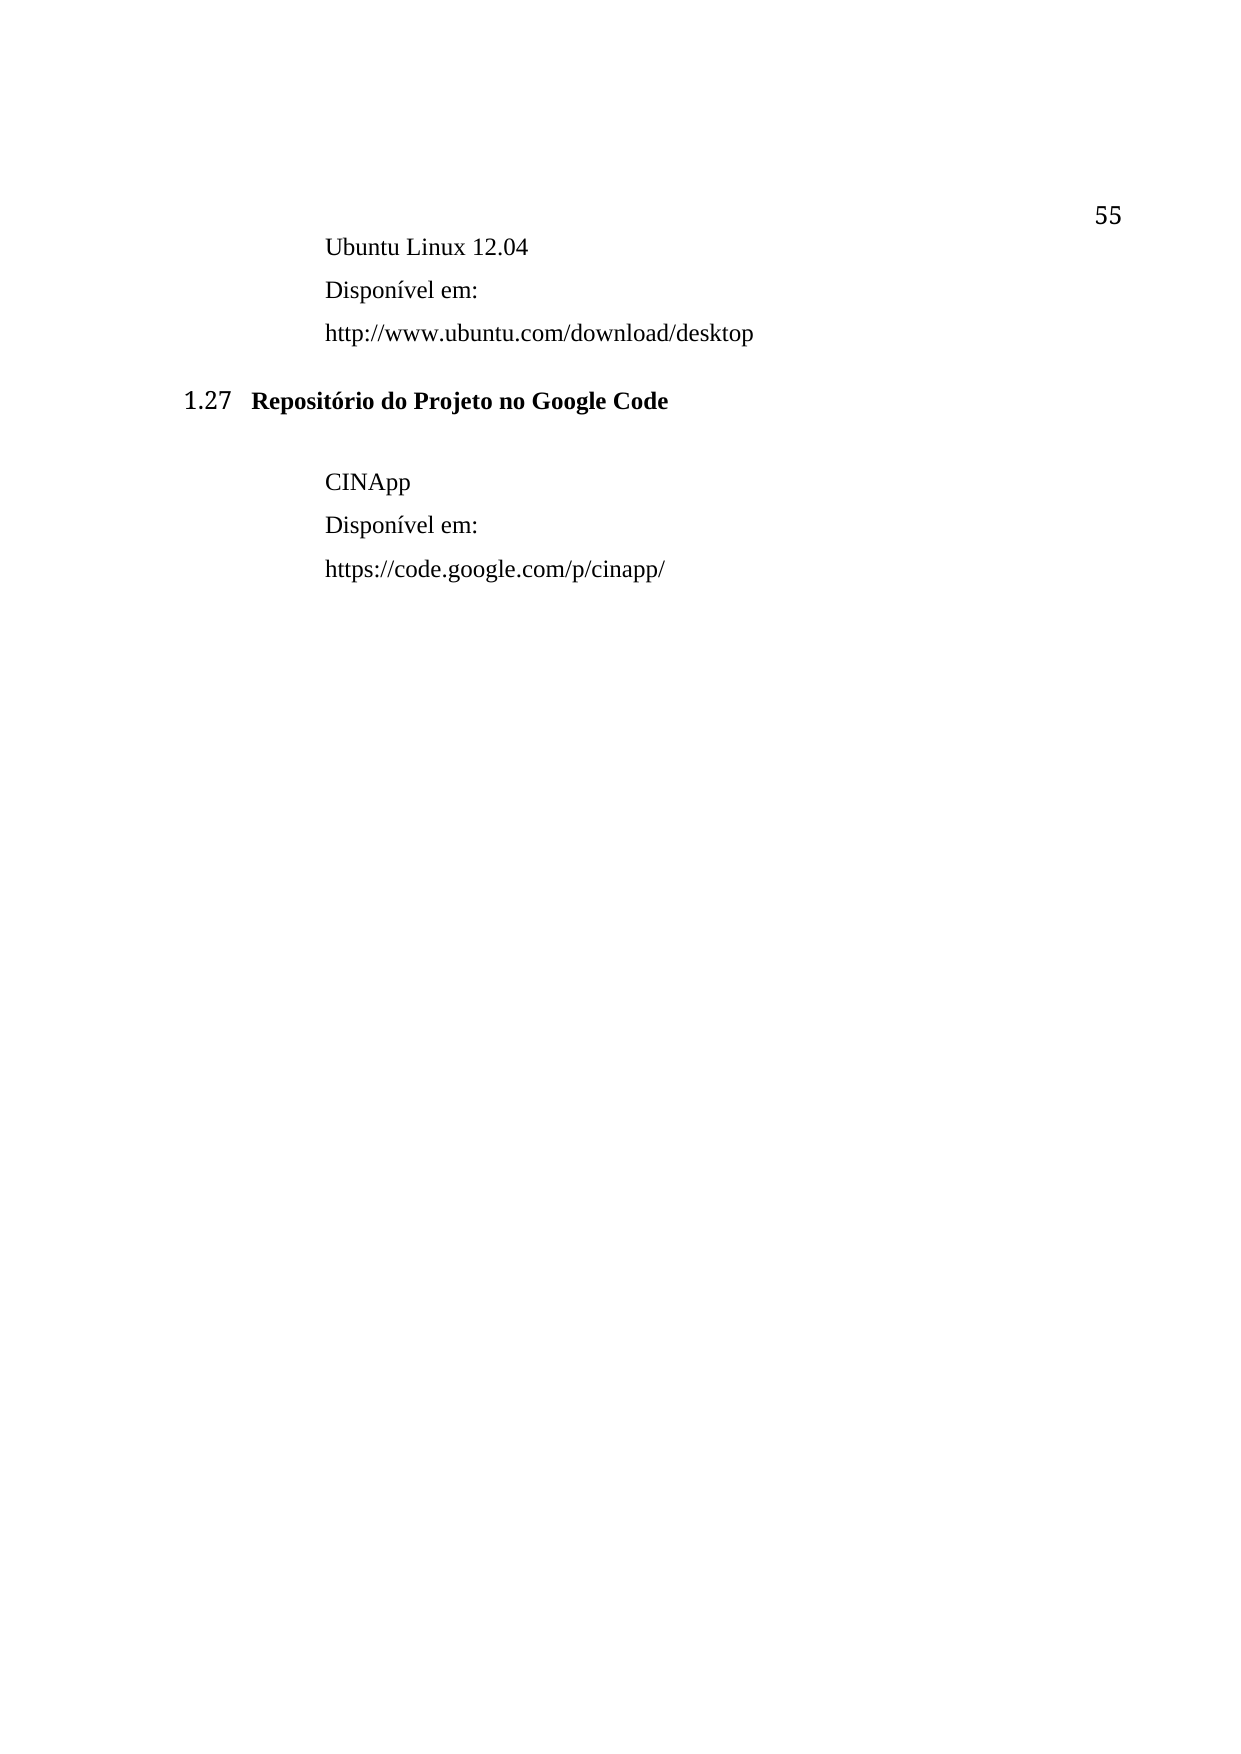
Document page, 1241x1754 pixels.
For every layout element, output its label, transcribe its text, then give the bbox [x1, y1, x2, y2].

subtitle Repositório do Projeto no Google Code [177, 382, 1122, 416]
text CINApp [325, 467, 1122, 496]
text https://code.google.com/p/cinapp/ [325, 554, 1122, 582]
text Disponível em: [325, 275, 1122, 304]
text Ubuntu Linux 12.04 [325, 232, 1122, 261]
text Disponível em: [325, 511, 1122, 539]
text http://www.ubuntu.com/download/desktop [325, 318, 1122, 347]
